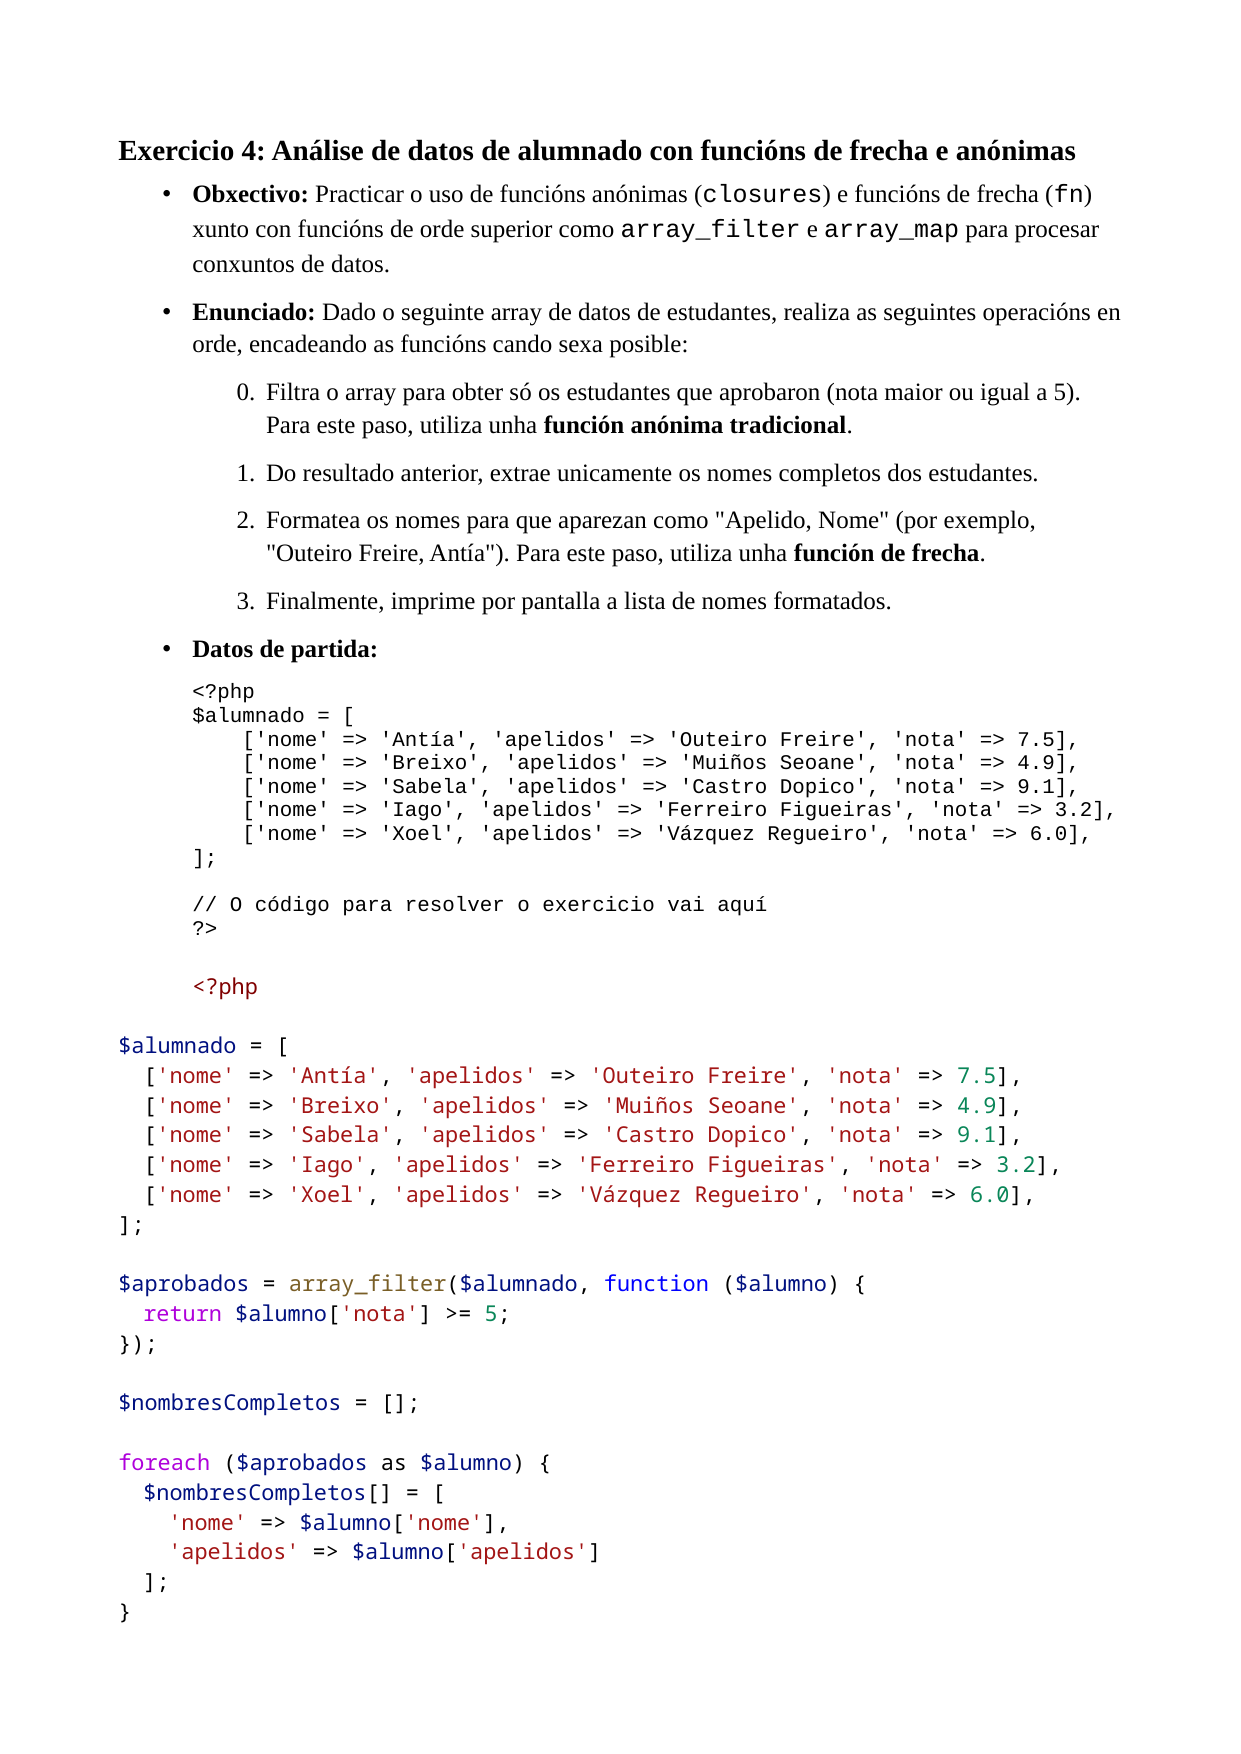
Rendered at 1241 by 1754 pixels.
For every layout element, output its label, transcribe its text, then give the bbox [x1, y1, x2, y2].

text ['nome' => 'Antía', 'apelidos' => 'Outeiro Freire', 'nota' => 7.5], [118, 1060, 1122, 1090]
list ​ [162, 870, 1122, 894]
text $aprobados = array_filter($alumnado, function ($alumno) { [118, 1268, 1122, 1298]
list Obxectivo: Practicar o uso de funcións anónimas (closures) e funcións de frecha (fn) xunto con funcións de orde superior como array_filter e array_map para procesar conxuntos de datos. [162, 179, 1122, 278]
text $alumnado = [ [118, 1030, 1122, 1060]
subtitle Exercicio 4: Análise de datos de alumnado con funcións de frecha e anónimas [118, 133, 1122, 166]
text 'apelidos' => $alumno['apelidos'] [118, 1536, 1122, 1566]
list ['nome' => 'Xoel', 'apelidos' => 'Vázquez Regueiro', 'nota' => 6.0], [162, 823, 1122, 847]
text $nombresCompletos = []; [118, 1387, 1122, 1417]
text 'nome' => $alumno['nome'], [118, 1506, 1122, 1536]
list Enunciado: Dado o seguinte array de datos de estudantes, realiza as seguintes operacións en orde, encadeando as funcións cando sexa posible: [162, 297, 1122, 358]
list ['nome' => 'Iago', 'apelidos' => 'Ferreiro Figueiras', 'nota' => 3.2], [162, 799, 1122, 823]
list Filtra o array para obter só os estudantes que aprobaron (nota maior ou igual a 5). Para este paso, utiliza unha función anónima tradicional. [236, 377, 1122, 439]
list Datos de partida: [162, 634, 1122, 662]
text ['nome' => 'Breixo', 'apelidos' => 'Muiños Seoane', 'nota' => 4.9], [118, 1090, 1122, 1119]
text $nombresCompletos[] = [ [118, 1477, 1122, 1506]
text ['nome' => 'Iago', 'apelidos' => 'Ferreiro Figueiras', 'nota' => 3.2], [118, 1149, 1122, 1179]
list $alumnado = [ [162, 705, 1122, 728]
list ['nome' => 'Breixo', 'apelidos' => 'Muiños Seoane', 'nota' => 4.9], [162, 752, 1122, 776]
text ]; [118, 1566, 1122, 1596]
text }); [118, 1328, 1122, 1358]
text ]; [118, 1209, 1122, 1239]
text return $alumno['nota'] >= 5; [118, 1298, 1122, 1328]
list ]; [162, 847, 1122, 870]
text foreach ($aprobados as $alumno) { [118, 1447, 1122, 1477]
text } [118, 1596, 1122, 1626]
list Do resultado anterior, extrae unicamente os nomes completos dos estudantes. [236, 458, 1122, 487]
list Finalmente, imprime por pantalla a lista de nomes formatados. [236, 586, 1122, 615]
list <?php [162, 971, 1122, 1001]
list Formatea os nomes para que aparezan como "Apelido, Nome" (por exemplo, "Outeiro Freire, Antía"). Para este paso, utiliza unha función de frecha. [236, 505, 1122, 567]
list <?php [162, 681, 1122, 705]
list // O código para resolver o exercicio vai aquí [162, 894, 1122, 918]
text ['nome' => 'Sabela', 'apelidos' => 'Castro Dopico', 'nota' => 9.1], [118, 1119, 1122, 1149]
list ['nome' => 'Sabela', 'apelidos' => 'Castro Dopico', 'nota' => 9.1], [162, 776, 1122, 799]
list ?> [162, 918, 1122, 941]
text ['nome' => 'Xoel', 'apelidos' => 'Vázquez Regueiro', 'nota' => 6.0], [118, 1179, 1122, 1209]
list ['nome' => 'Antía', 'apelidos' => 'Outeiro Freire', 'nota' => 7.5], [162, 728, 1122, 752]
